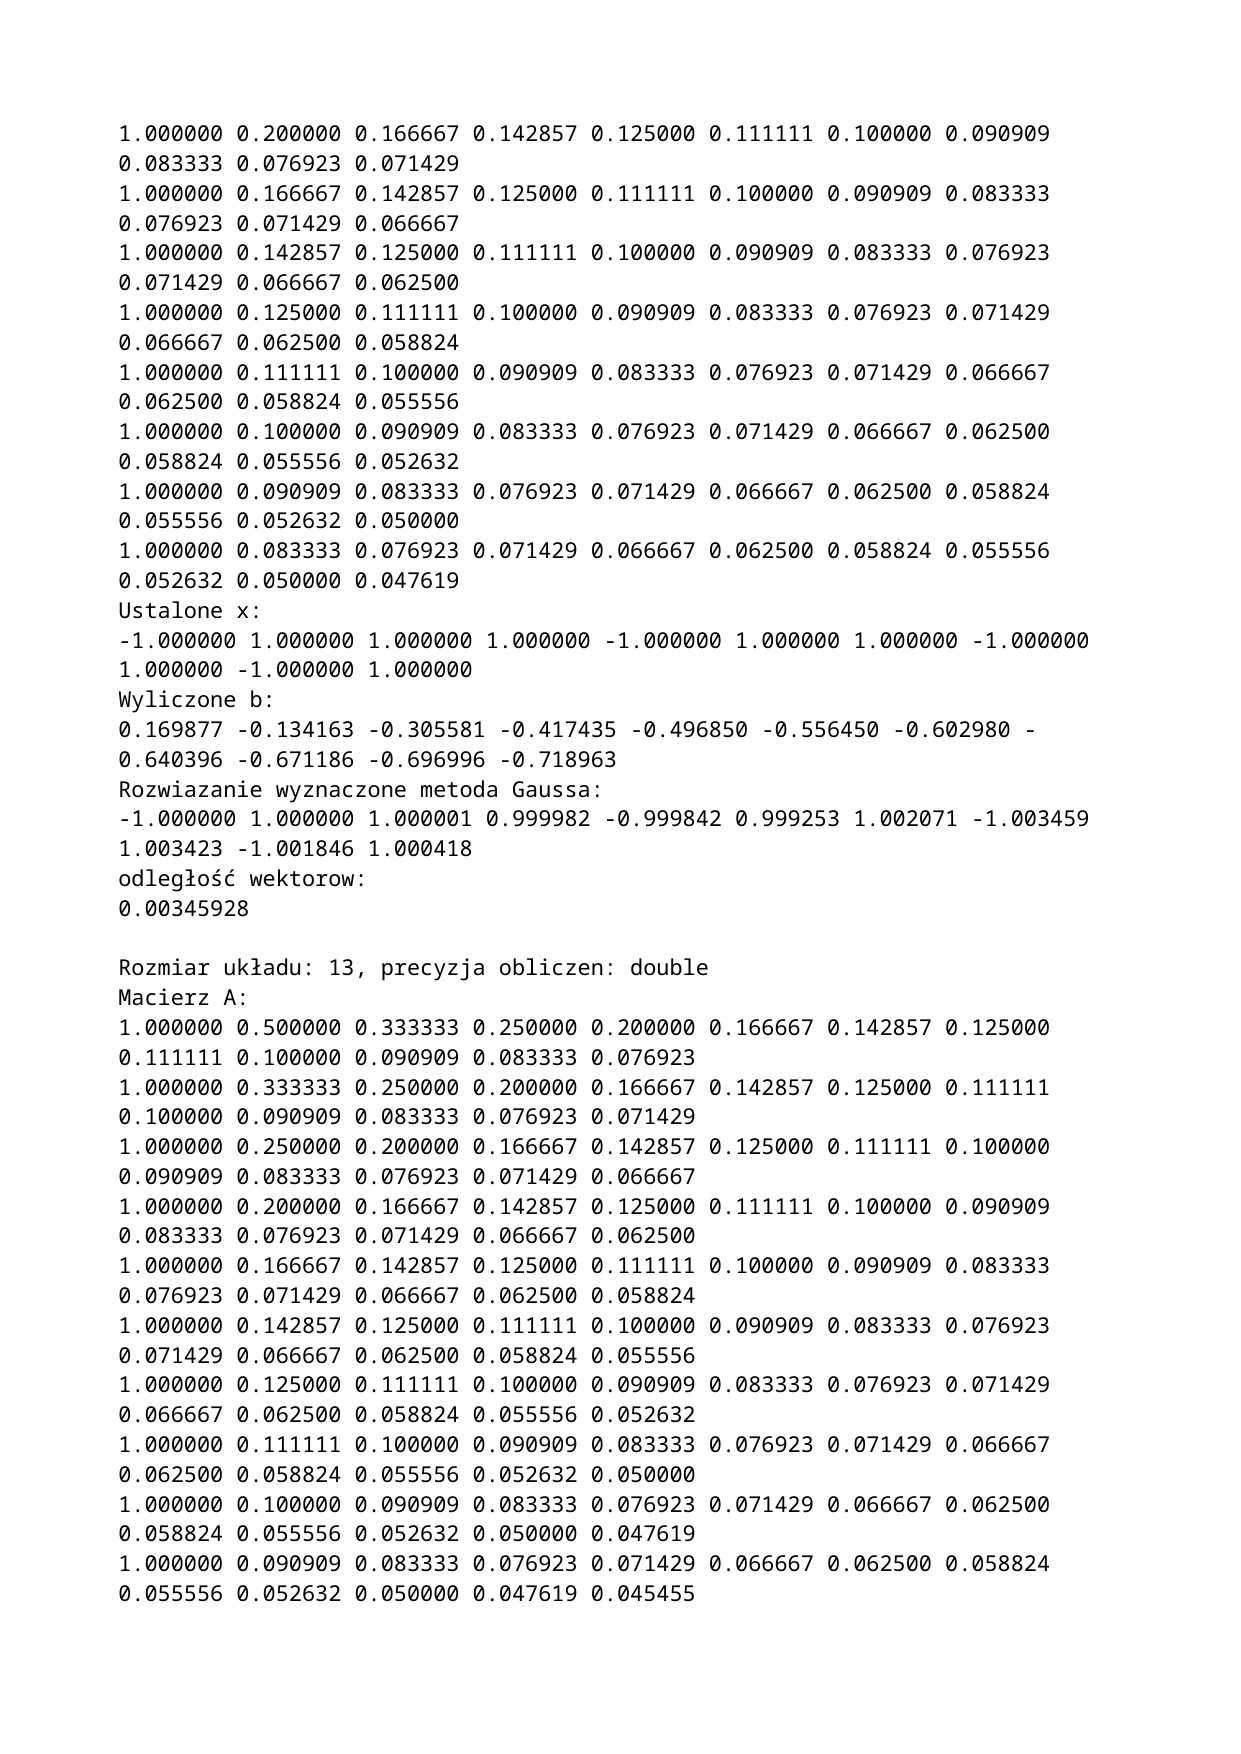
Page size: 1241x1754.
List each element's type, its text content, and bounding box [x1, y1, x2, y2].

text -1.000000 1.000000 1.000000 1.000000 -1.000000 1.000000 1.000000 -1.000000 1.000000 -1.000000 1.000000 [118, 624, 1122, 684]
text 0.00345928 [118, 893, 1122, 922]
text 1.000000 0.125000 0.111111 0.100000 0.090909 0.083333 0.076923 0.071429 0.066667 0.062500 0.058824 0.055556 0.052632 [118, 1369, 1122, 1429]
text Macierz A: [118, 982, 1122, 1012]
text 1.000000 0.111111 0.100000 0.090909 0.083333 0.076923 0.071429 0.066667 0.062500 0.058824 0.055556 [118, 356, 1122, 416]
text 1.000000 0.090909 0.083333 0.076923 0.071429 0.066667 0.062500 0.058824 0.055556 0.052632 0.050000 [118, 476, 1122, 535]
text 1.000000 0.166667 0.142857 0.125000 0.111111 0.100000 0.090909 0.083333 0.076923 0.071429 0.066667 0.062500 0.058824 [118, 1250, 1122, 1310]
text 1.000000 0.250000 0.200000 0.166667 0.142857 0.125000 0.111111 0.100000 0.090909 0.083333 0.076923 0.071429 0.066667 [118, 1131, 1122, 1191]
text odległość wektorow: [118, 863, 1122, 893]
text 1.000000 0.142857 0.125000 0.111111 0.100000 0.090909 0.083333 0.076923 0.071429 0.066667 0.062500 0.058824 0.055556 [118, 1310, 1122, 1369]
text 1.000000 0.200000 0.166667 0.142857 0.125000 0.111111 0.100000 0.090909 0.083333 0.076923 0.071429 [118, 118, 1122, 178]
text 0.169877 -0.134163 -0.305581 -0.417435 -0.496850 -0.556450 -0.602980 -0.640396 -0.671186 -0.696996 -0.718963 [118, 714, 1122, 773]
text 1.000000 0.125000 0.111111 0.100000 0.090909 0.083333 0.076923 0.071429 0.066667 0.062500 0.058824 [118, 297, 1122, 356]
text 1.000000 0.083333 0.076923 0.071429 0.066667 0.062500 0.058824 0.055556 0.052632 0.050000 0.047619 [118, 535, 1122, 595]
text Wyliczone b: [118, 684, 1122, 714]
text 1.000000 0.111111 0.100000 0.090909 0.083333 0.076923 0.071429 0.066667 0.062500 0.058824 0.055556 0.052632 0.050000 [118, 1429, 1122, 1488]
text 1.000000 0.500000 0.333333 0.250000 0.200000 0.166667 0.142857 0.125000 0.111111 0.100000 0.090909 0.083333 0.076923 [118, 1012, 1122, 1071]
text 1.000000 0.166667 0.142857 0.125000 0.111111 0.100000 0.090909 0.083333 0.076923 0.071429 0.066667 [118, 178, 1122, 237]
text 1.000000 0.142857 0.125000 0.111111 0.100000 0.090909 0.083333 0.076923 0.071429 0.066667 0.062500 [118, 237, 1122, 297]
text Rozwiazanie wyznaczone metoda Gaussa: [118, 773, 1122, 803]
text Ustalone x: [118, 595, 1122, 624]
text 1.000000 0.200000 0.166667 0.142857 0.125000 0.111111 0.100000 0.090909 0.083333 0.076923 0.071429 0.066667 0.062500 [118, 1191, 1122, 1250]
text 1.000000 0.100000 0.090909 0.083333 0.076923 0.071429 0.066667 0.062500 0.058824 0.055556 0.052632 [118, 416, 1122, 476]
text -1.000000 1.000000 1.000001 0.999982 -0.999842 0.999253 1.002071 -1.003459 1.003423 -1.001846 1.000418 [118, 803, 1122, 863]
text 1.000000 0.100000 0.090909 0.083333 0.076923 0.071429 0.066667 0.062500 0.058824 0.055556 0.052632 0.050000 0.047619 [118, 1488, 1122, 1548]
text Rozmiar układu: 13, precyzja obliczen: double [118, 952, 1122, 982]
text 1.000000 0.333333 0.250000 0.200000 0.166667 0.142857 0.125000 0.111111 0.100000 0.090909 0.083333 0.076923 0.071429 [118, 1071, 1122, 1131]
text 1.000000 0.090909 0.083333 0.076923 0.071429 0.066667 0.062500 0.058824 0.055556 0.052632 0.050000 0.047619 0.045455 [118, 1548, 1122, 1608]
